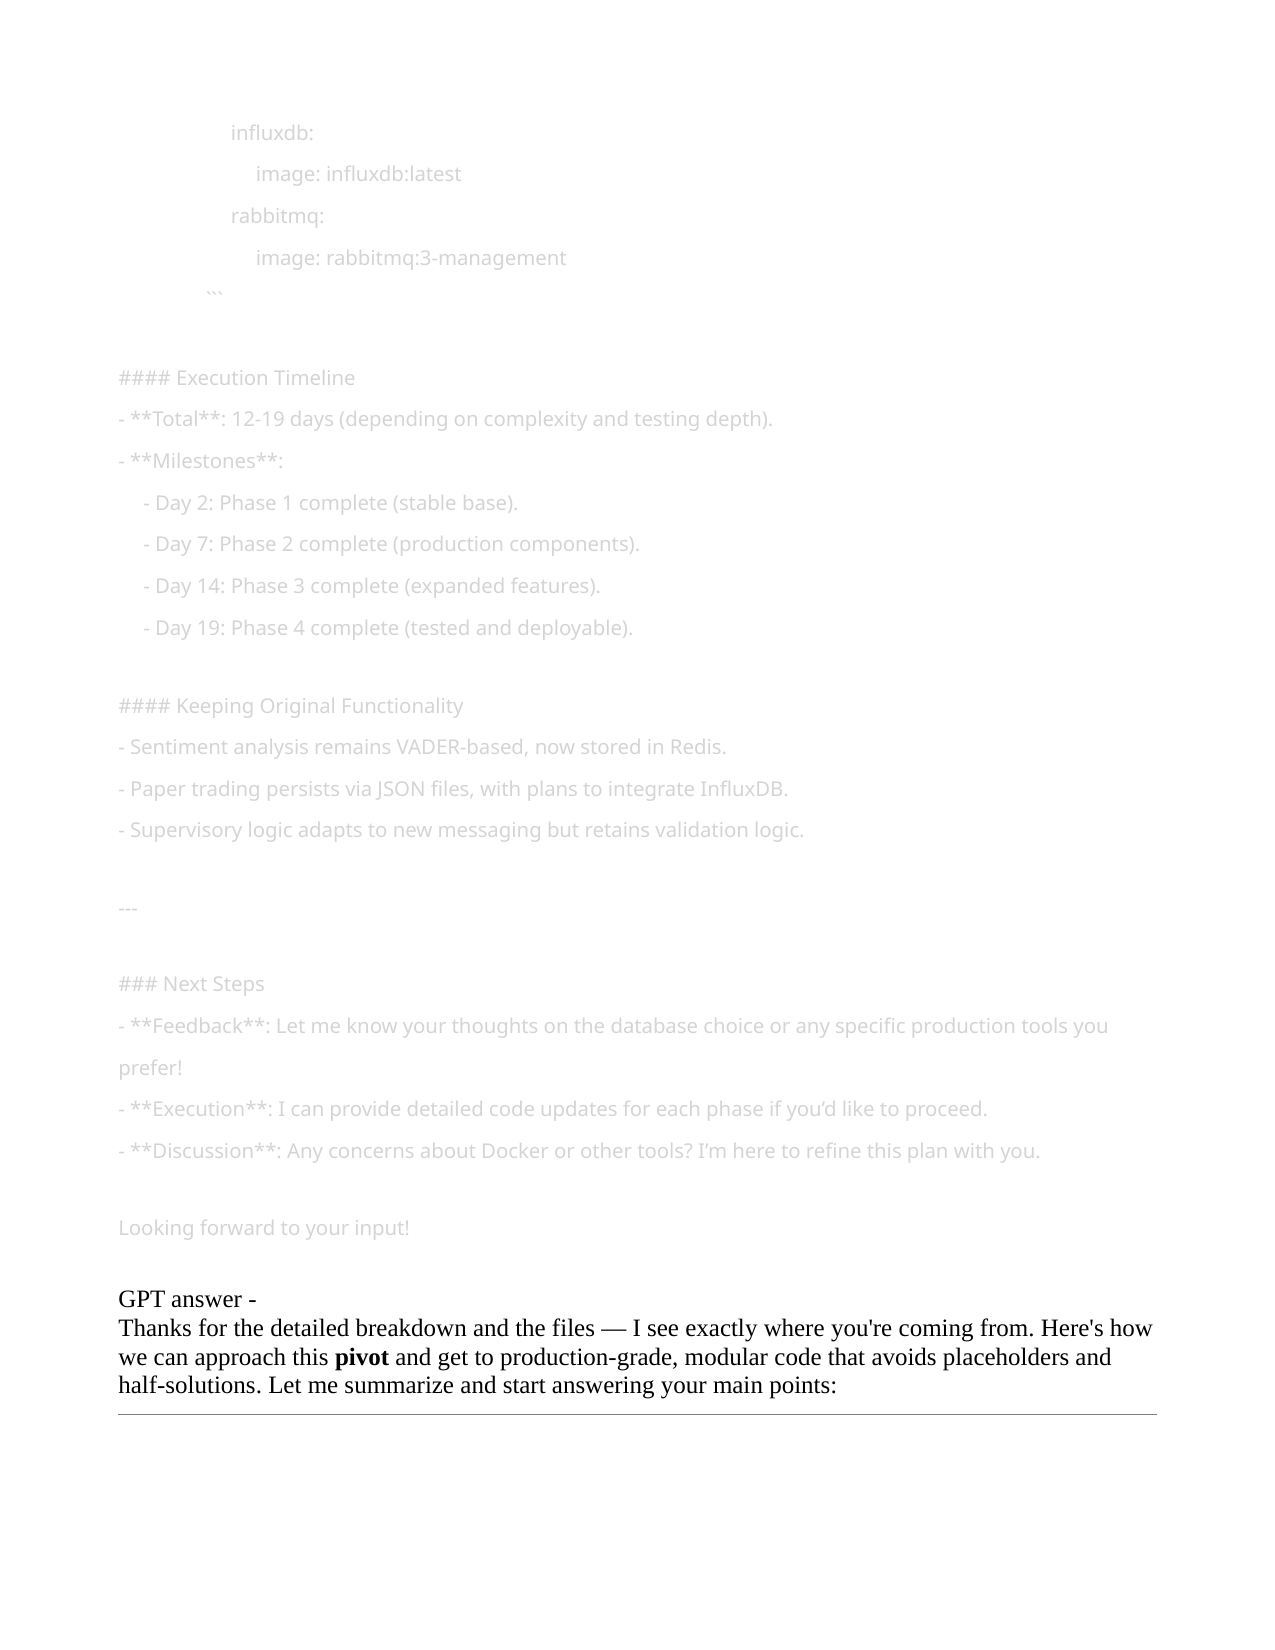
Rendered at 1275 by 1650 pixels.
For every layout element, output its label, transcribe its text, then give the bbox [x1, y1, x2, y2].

text - Day 14: Phase 3 complete (expanded features). [118, 572, 1157, 600]
text image: influxdb:latest [118, 160, 1157, 188]
text Looking forward to your input! [118, 1213, 1157, 1241]
text - **Total**: 12-19 days (depending on complexity and testing depth). [118, 405, 1157, 433]
text ``` [118, 286, 1157, 314]
text - Paper trading persists via JSON files, with plans to integrate InfluxDB. [118, 774, 1157, 802]
text - **Milestones**: [118, 447, 1157, 474]
text - **Discussion**: Any concerns about Docker or other tools? I’m here to refine this plan with you. [118, 1136, 1157, 1164]
text rabbitmq: [118, 202, 1157, 230]
text - Day 2: Phase 1 complete (stable base). [118, 488, 1157, 516]
text - Day 7: Phase 2 complete (production components). [118, 530, 1157, 558]
text - **Feedback**: Let me know your thoughts on the database choice or any specific production tools you prefer! [118, 1012, 1157, 1081]
text - **Execution**: I can provide detailed code updates for each phase if you’d like to proceed. [118, 1095, 1157, 1122]
text - Sentiment analysis remains VADER-based, now stored in Redis. [118, 733, 1157, 761]
text #### Execution Timeline [118, 363, 1157, 391]
text #### Keeping Original Functionality [118, 691, 1157, 719]
text GPT answer - Thanks for the detailed breakdown and the files — I see exactly where you're coming from. Here's how we can approach this pivot and get to production-grade, modular code that avoids placeholders and half-solutions. Let me summarize and start answering your main points: [118, 1284, 1157, 1399]
text ### Next Steps [118, 970, 1157, 998]
text image: rabbitmq:3-management [118, 244, 1157, 272]
text - Day 19: Phase 4 complete (tested and deployable). [118, 614, 1157, 642]
text --- [118, 893, 1157, 921]
text influxdb: [118, 118, 1157, 146]
text - Supervisory logic adapts to new messaging but retains validation logic. [118, 816, 1157, 844]
